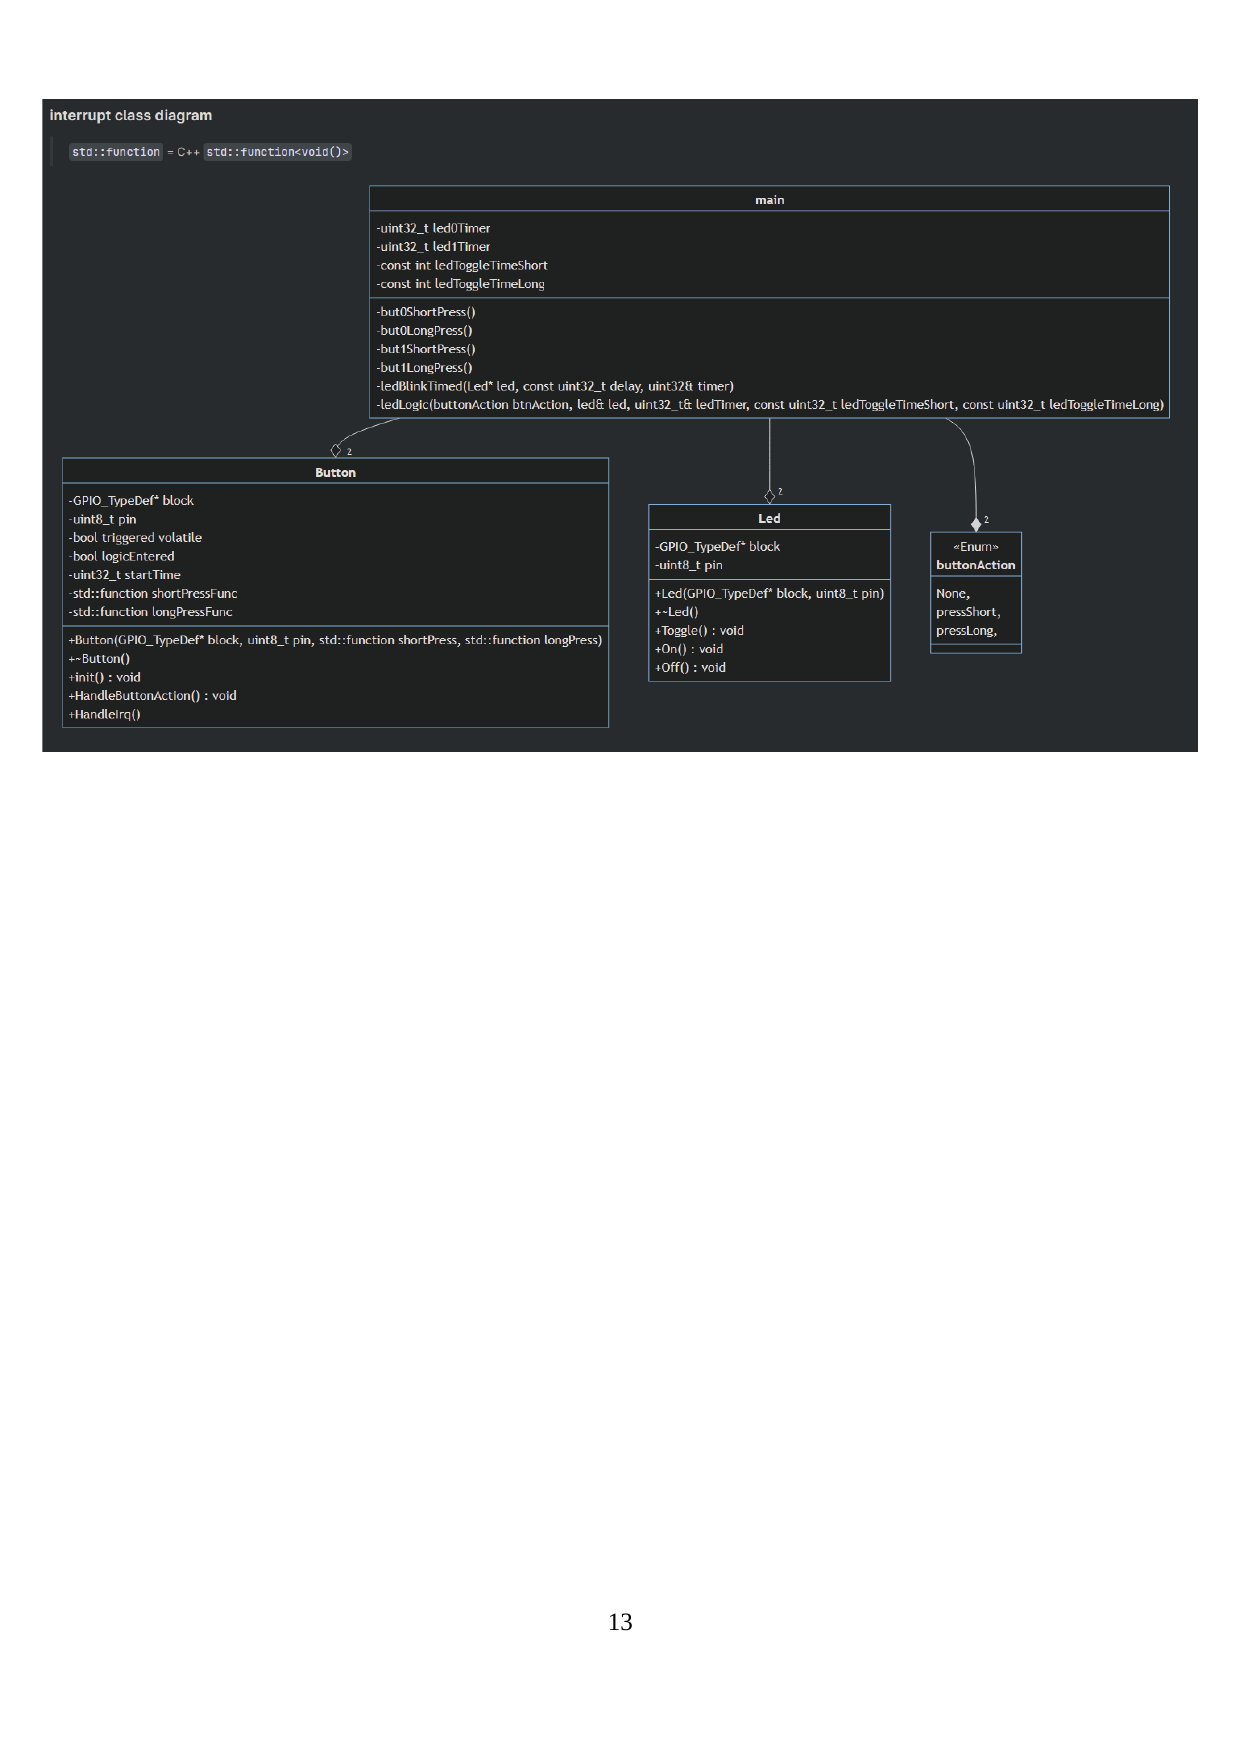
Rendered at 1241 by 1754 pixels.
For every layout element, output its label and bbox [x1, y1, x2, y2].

picture [42, 99, 1198, 752]
